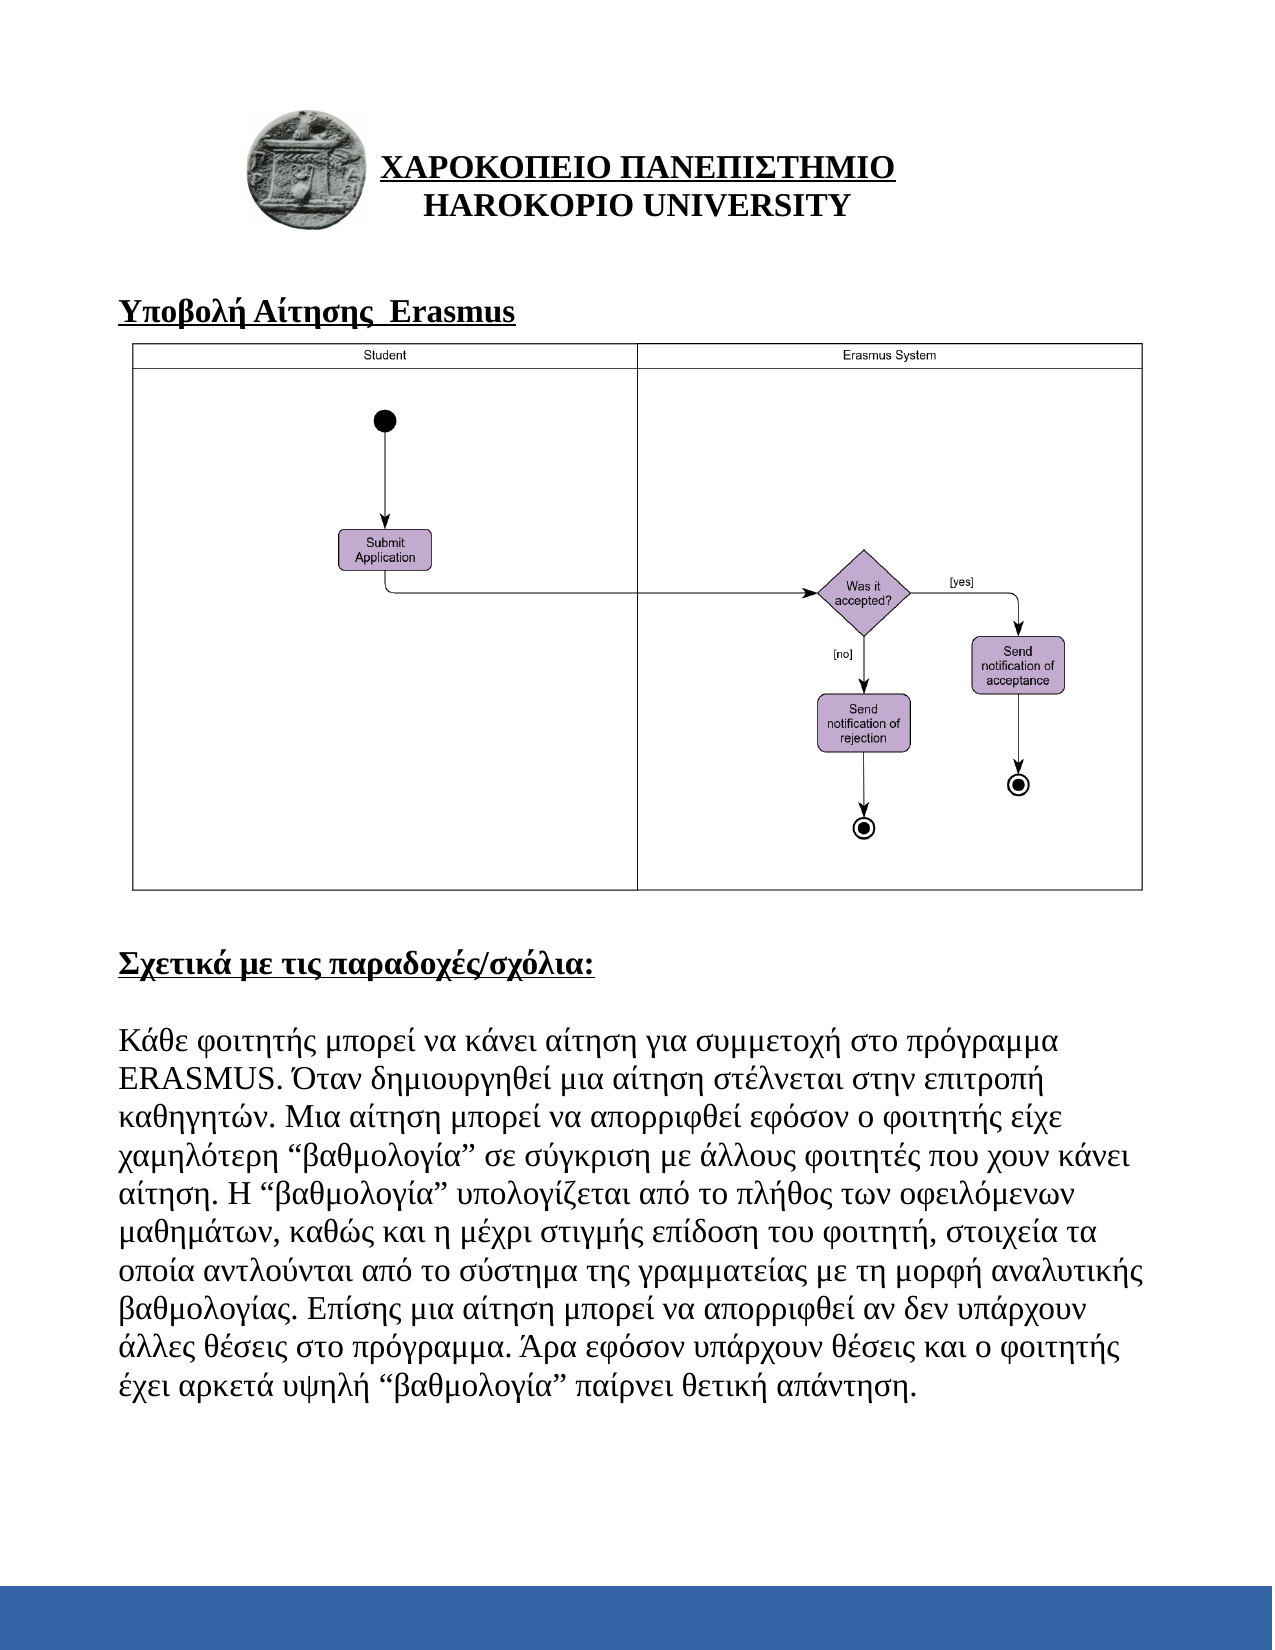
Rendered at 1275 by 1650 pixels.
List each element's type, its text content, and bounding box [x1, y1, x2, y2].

picture [118, 329, 1157, 905]
text Υποβολή Αίτησης Erasmus [118, 291, 1157, 329]
text Κάθε φοιτητής μπορεί να κάνει αίτηση για συμμετοχή στο πρόγραμμα ERASMUS. Όταν δημιουργηθεί μια αίτηση στέλνεται στην επιτροπή καθηγητών. Μια αίτηση μπορεί να απορριφθεί εφόσον ο φοιτητής είχε χαμηλότερη “βαθμολογία” σε σύγκριση με άλλους φοιτητές που χουν κάνει αίτηση. Η “βαθμολογία” υπολογίζεται από το πλήθος των οφειλόμενων μαθημάτων, καθώς και η μέχρι στιγμής επίδοση του φοιτητή, στοιχεία τα οποία αντλούνται από το σύστημα της γραμματείας με τη μορφή αναλυτικής βαθμολογίας. Επίσης μια αίτηση μπορεί να απορριφθεί αν δεν υπάρχουν άλλες θέσεις στο πρόγραμμα. Άρα εφόσον υπάρχουν θέσεις και ο φοιτητής έχει αρκετά υψηλή “βαθμολογία” παίρνει θετική απάντηση. [118, 982, 1157, 1442]
text Σχετικά με τις παραδοχές/σχόλια: [118, 943, 1157, 982]
picture [246, 110, 369, 230]
